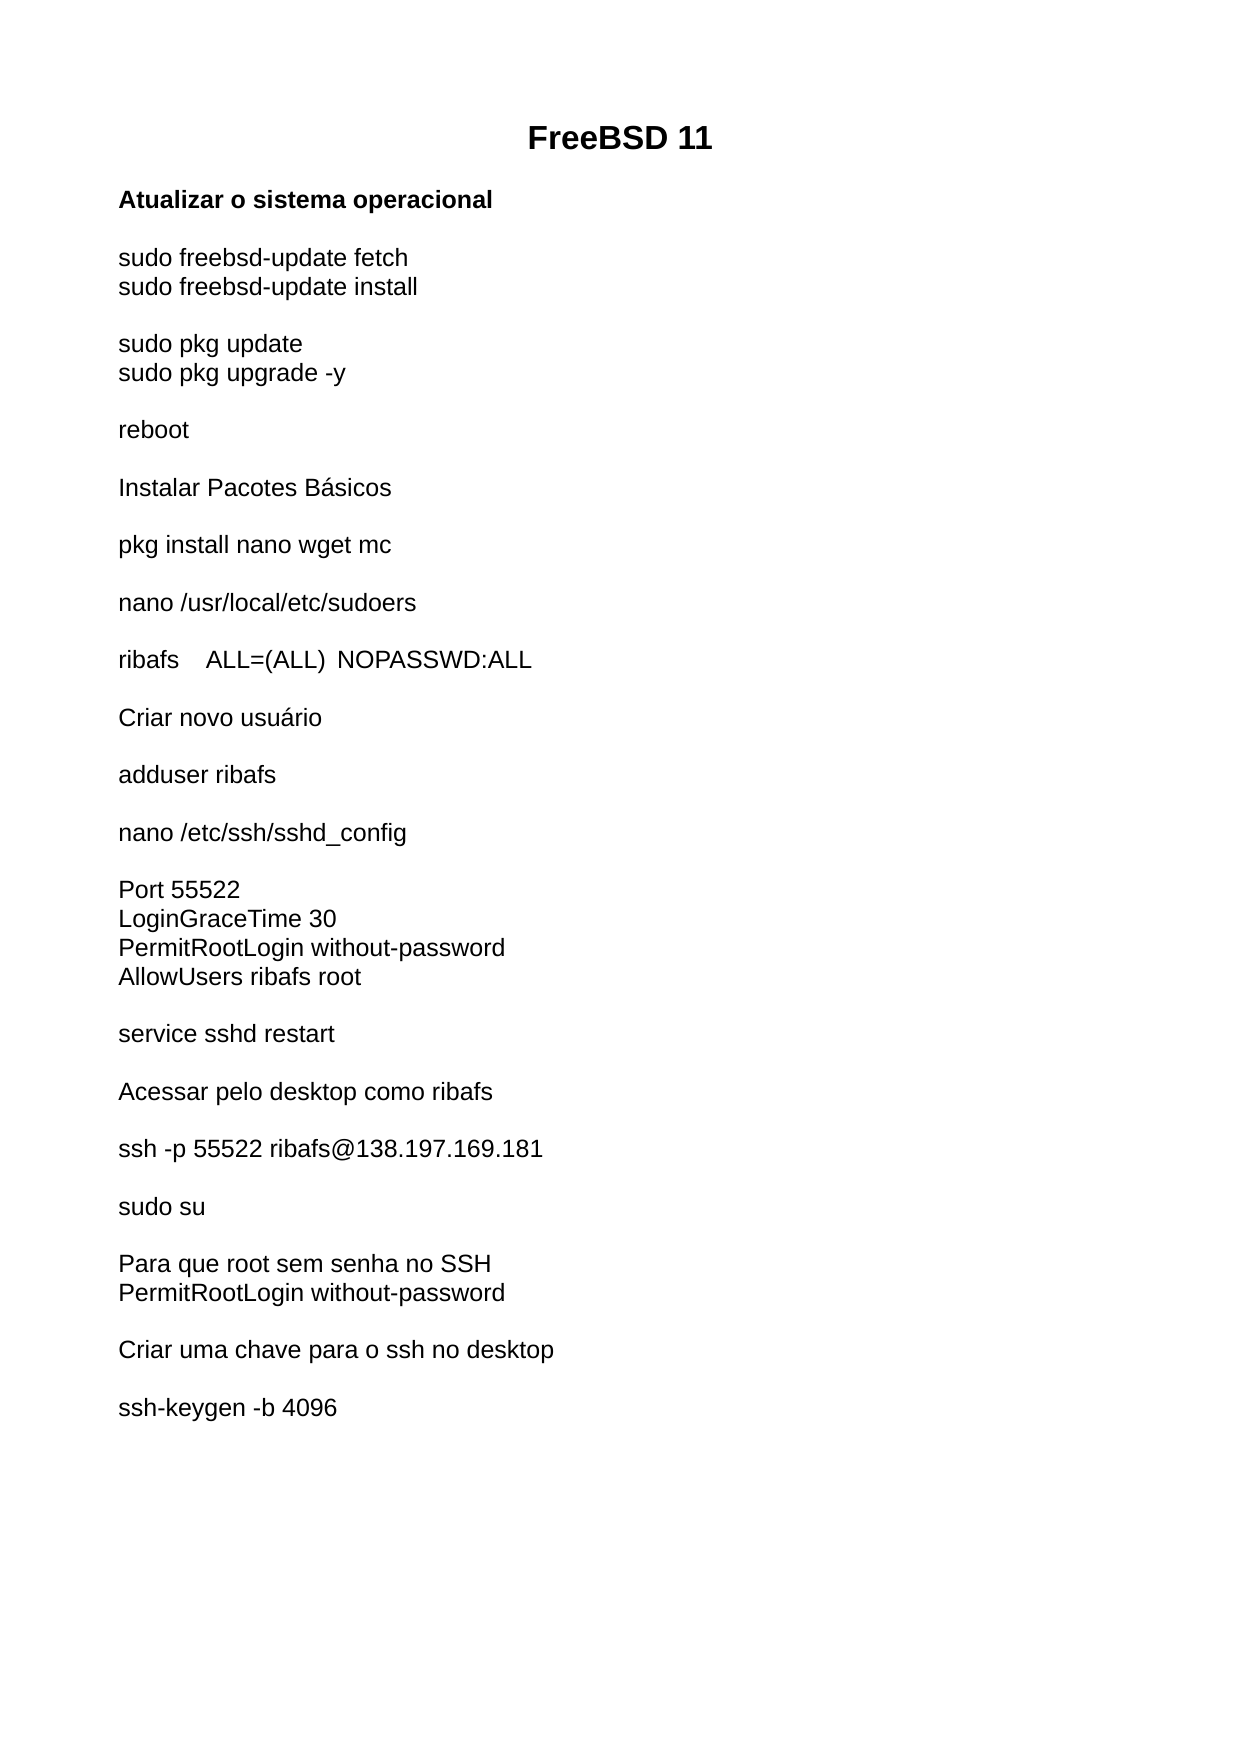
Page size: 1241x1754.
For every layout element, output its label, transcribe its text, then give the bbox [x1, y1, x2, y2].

text ssh-keygen -b 4096 [118, 1393, 1122, 1422]
text ribafs ALL=(ALL) NOPASSWD:ALL [118, 645, 1122, 674]
text Para que root sem senha no SSH [118, 1249, 1122, 1278]
text reboot [118, 415, 1122, 444]
text sudo pkg upgrade -y [118, 358, 1122, 387]
text sudo pkg update [118, 329, 1122, 358]
text LoginGraceTime 30 [118, 904, 1122, 933]
text Criar uma chave para o ssh no desktop [118, 1335, 1122, 1364]
text Instalar Pacotes Básicos [118, 473, 1122, 502]
text AllowUsers ribafs root [118, 962, 1122, 990]
text sudo su [118, 1192, 1122, 1220]
text sudo freebsd-update fetch [118, 243, 1122, 272]
text sudo freebsd-update install [118, 272, 1122, 300]
text service sshd restart [118, 1019, 1122, 1048]
text nano /etc/ssh/sshd_config [118, 818, 1122, 847]
text FreeBSD 11 [118, 118, 1122, 157]
text Port 55522 [118, 875, 1122, 904]
text PermitRootLogin without-password [118, 1278, 1122, 1307]
text Atualizar o sistema operacional [118, 185, 1122, 214]
text Acessar pelo desktop como ribafs [118, 1077, 1122, 1105]
text Criar novo usuário [118, 703, 1122, 732]
text nano /usr/local/etc/sudoers [118, 588, 1122, 617]
text ssh -p 55522 ribafs@138.197.169.181 [118, 1134, 1122, 1163]
text PermitRootLogin without-password [118, 933, 1122, 962]
text pkg install nano wget mc [118, 530, 1122, 559]
text adduser ribafs [118, 760, 1122, 789]
